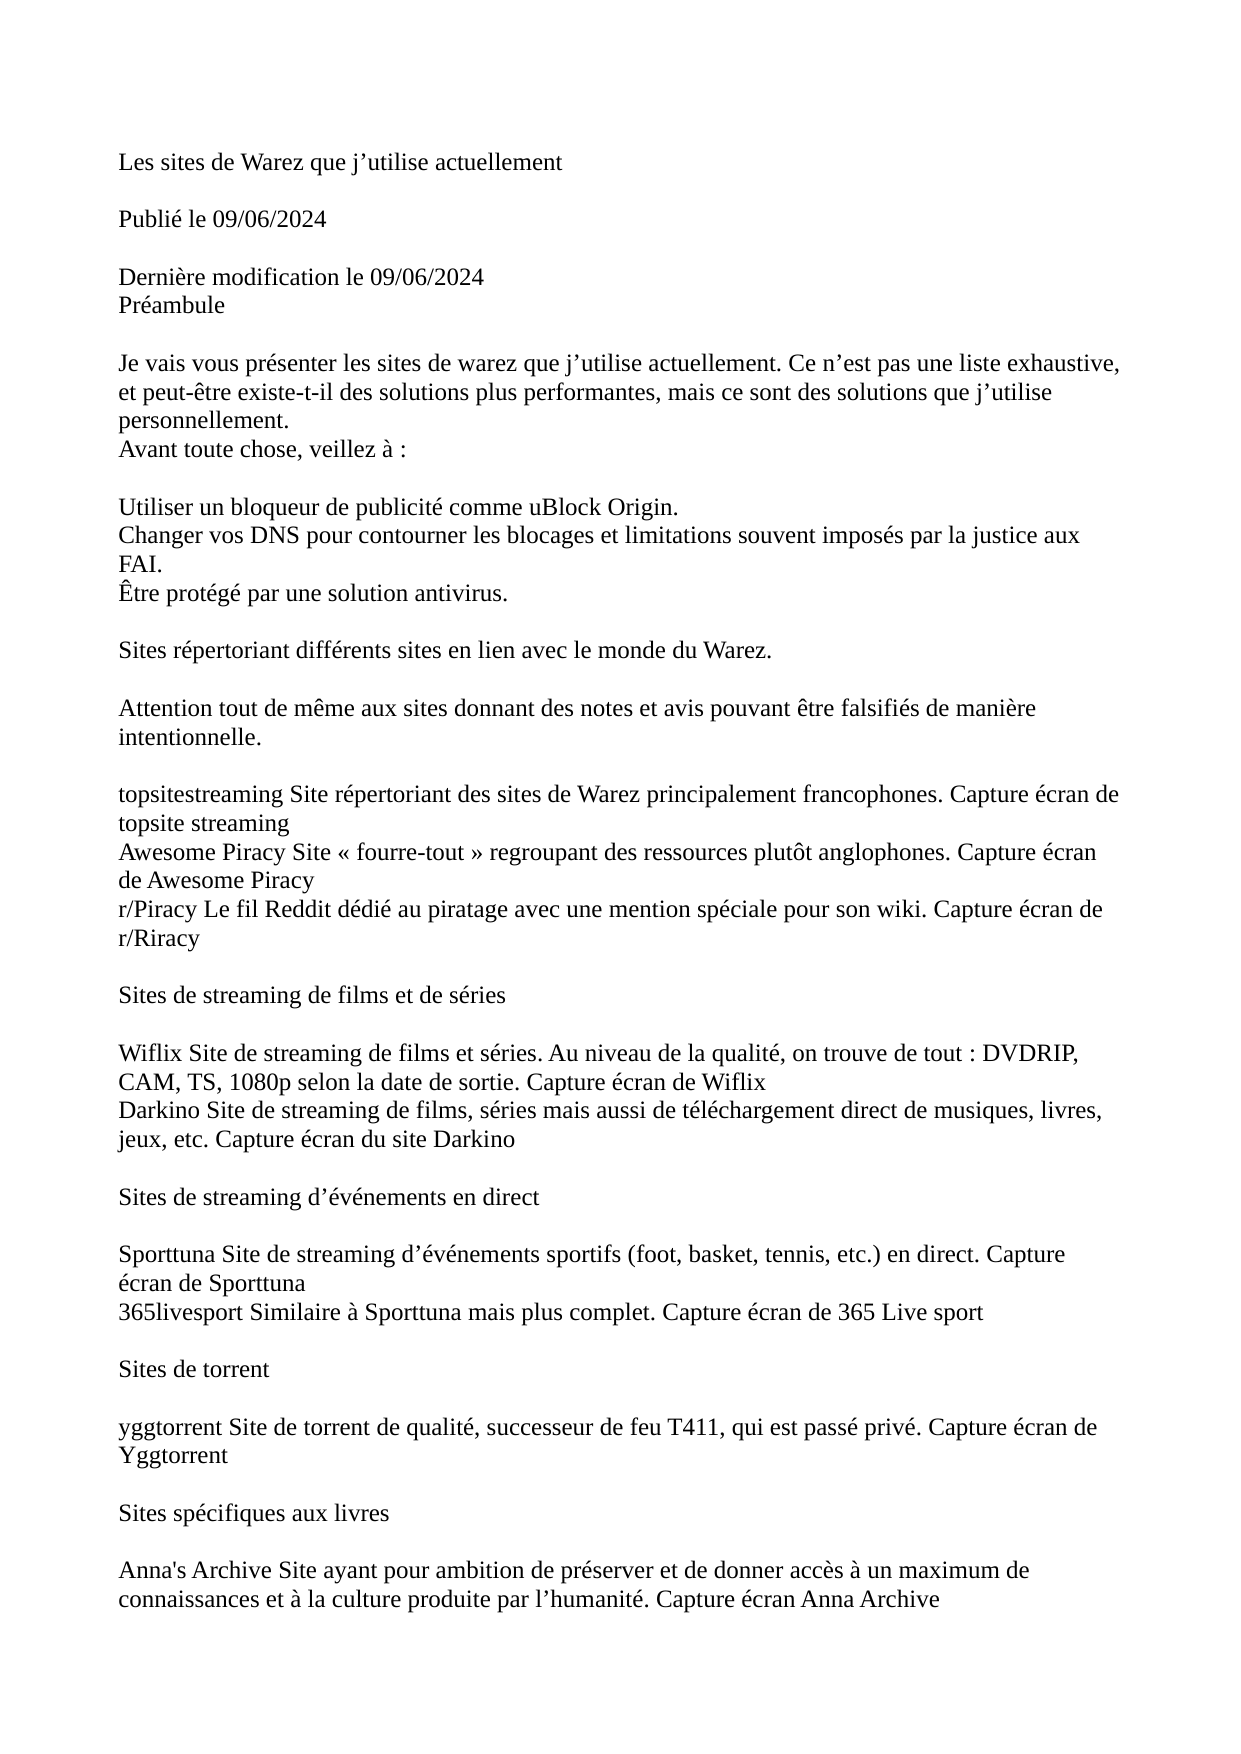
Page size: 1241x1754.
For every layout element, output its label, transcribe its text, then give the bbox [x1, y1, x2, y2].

text Awesome Piracy Site « fourre-tout » regroupant des ressources plutôt anglophones. Capture écran de Awesome Piracy [118, 837, 1122, 894]
text Wiflix Site de streaming de films et séries. Au niveau de la qualité, on trouve de tout : DVDRIP, CAM, TS, 1080p selon la date de sortie. Capture écran de Wiflix [118, 1038, 1122, 1096]
text Être protégé par une solution antivirus. [118, 578, 1122, 607]
text Publié le 09/06/2024 [118, 204, 1122, 233]
text yggtorrent Site de torrent de qualité, successeur de feu T411, qui est passé privé. Capture écran de Yggtorrent [118, 1412, 1122, 1469]
text Utiliser un bloqueur de publicité comme uBlock Origin. [118, 492, 1122, 521]
text 365livesport Similaire à Sporttuna mais plus complet. Capture écran de 365 Live sport [118, 1297, 1122, 1326]
text Anna's Archive Site ayant pour ambition de préserver et de donner accès à un maximum de connaissances et à la culture produite par l’humanité. Capture écran Anna Archive [118, 1556, 1122, 1613]
text Dernière modification le 09/06/2024 [118, 262, 1122, 291]
text Sites de streaming de films et de séries [118, 981, 1122, 1009]
text Préambule [118, 291, 1122, 319]
text Sites de streaming d’événements en direct [118, 1182, 1122, 1211]
text Les sites de Warez que j’utilise actuellement [118, 147, 1122, 176]
text Sites spécifiques aux livres [118, 1498, 1122, 1527]
text topsitestreaming Site répertoriant des sites de Warez principalement francophones. Capture écran de topsite streaming [118, 779, 1122, 837]
text Sites de torrent [118, 1354, 1122, 1383]
text Darkino Site de streaming de films, séries mais aussi de téléchargement direct de musiques, livres, jeux, etc. Capture écran du site Darkino [118, 1096, 1122, 1153]
text Je vais vous présenter les sites de warez que j’utilise actuellement. Ce n’est pas une liste exhaustive, et peut-être existe-t-il des solutions plus performantes, mais ce sont des solutions que j’utilise personnellement. [118, 348, 1122, 434]
text r/Piracy Le fil Reddit dédié au piratage avec une mention spéciale pour son wiki. Capture écran de r/Riracy [118, 894, 1122, 952]
text Changer vos DNS pour contourner les blocages et limitations souvent imposés par la justice aux FAI. [118, 521, 1122, 578]
text Sites répertoriant différents sites en lien avec le monde du Warez. [118, 636, 1122, 664]
text Attention tout de même aux sites donnant des notes et avis pouvant être falsifiés de manière intentionnelle. [118, 693, 1122, 751]
text Sporttuna Site de streaming d’événements sportifs (foot, basket, tennis, etc.) en direct. Capture écran de Sporttuna [118, 1239, 1122, 1297]
text Avant toute chose, veillez à : [118, 434, 1122, 463]
